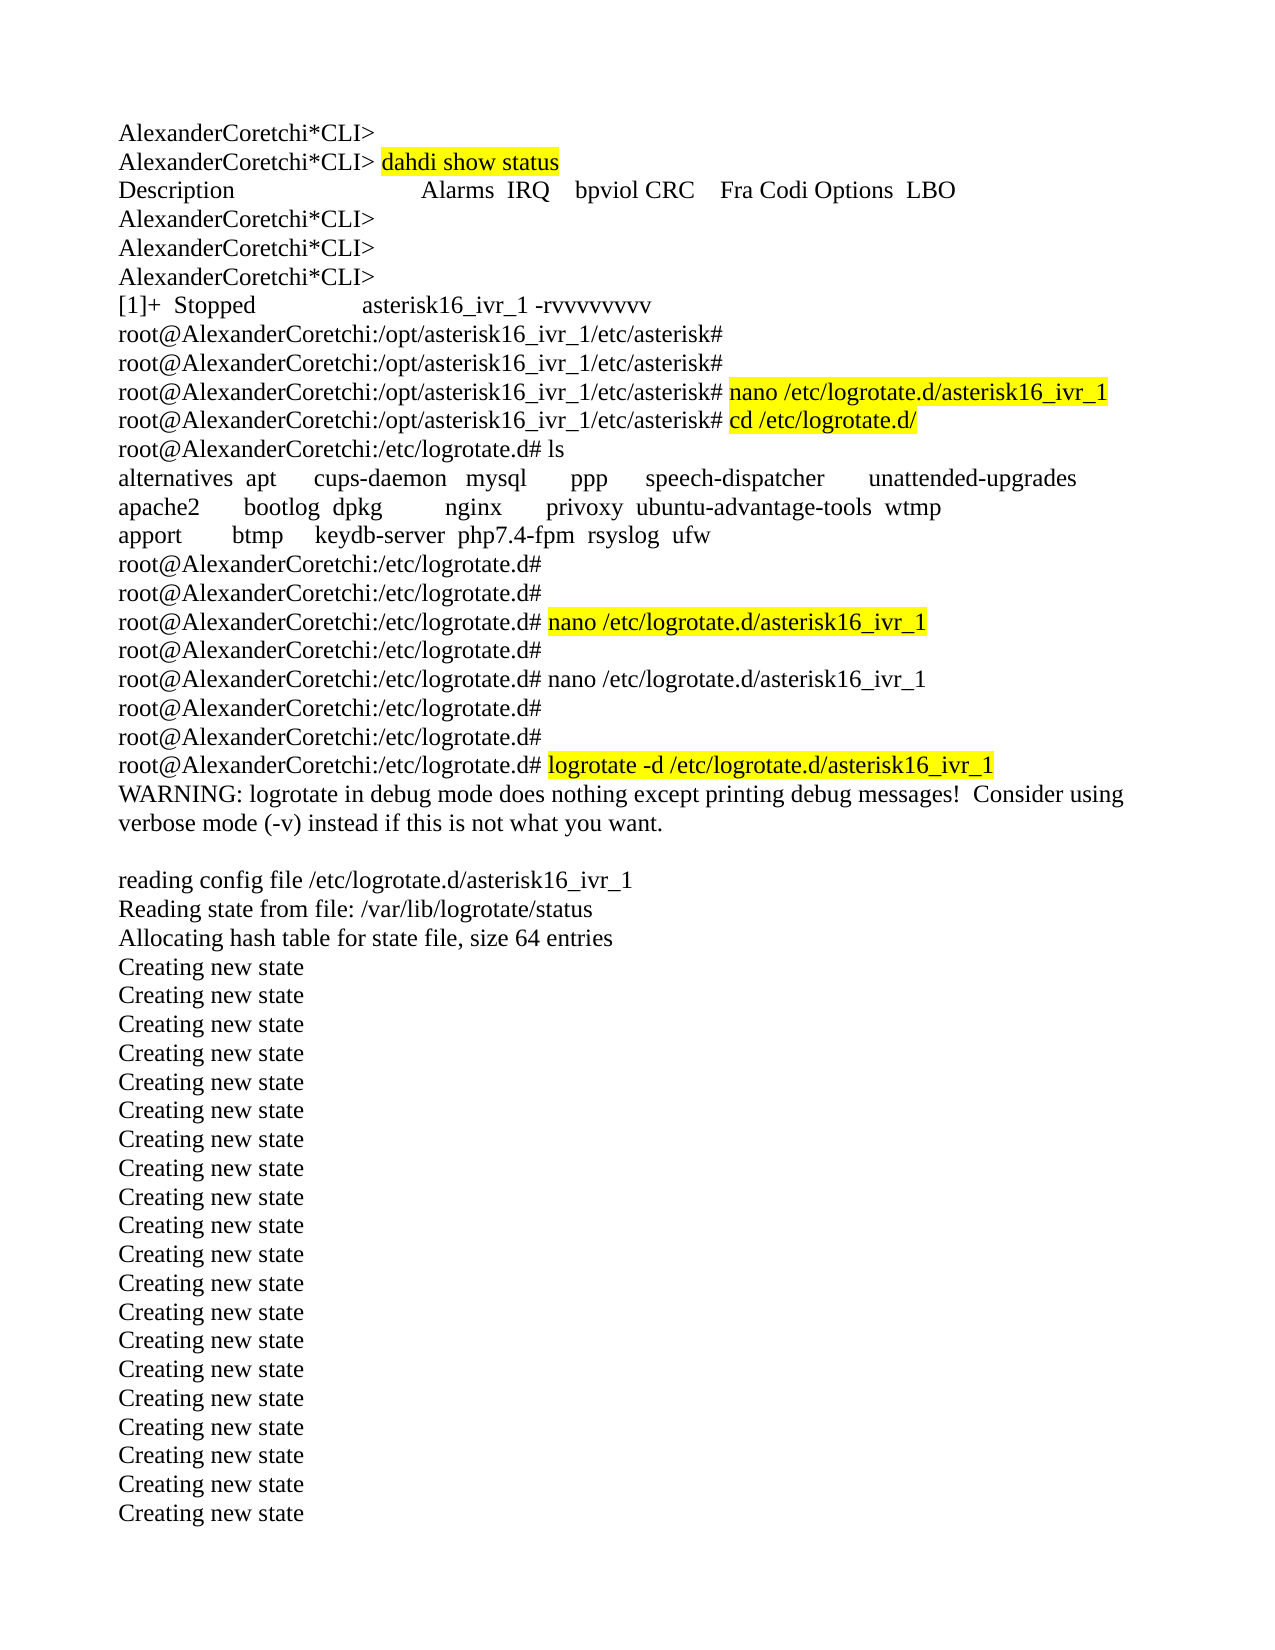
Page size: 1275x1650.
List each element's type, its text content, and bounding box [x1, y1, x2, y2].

text AlexanderCoretchi*CLI> [118, 233, 1157, 262]
text Creating new state [118, 1326, 1157, 1354]
text Creating new state [118, 1412, 1157, 1441]
text Creating new state [118, 1354, 1157, 1383]
text root@AlexanderCoretchi:/etc/logrotate.d# [118, 636, 1157, 664]
text Creating new state [118, 952, 1157, 981]
text apache2 bootlog dpkg nginx privoxy ubuntu-advantage-tools wtmp [118, 492, 1157, 521]
text root@AlexanderCoretchi:/etc/logrotate.d# [118, 578, 1157, 607]
text alternatives apt cups-daemon mysql ppp speech-dispatcher unattended-upgrades [118, 463, 1157, 492]
text root@AlexanderCoretchi:/etc/logrotate.d# nano /etc/logrotate.d/asterisk16_ivr_1 [118, 664, 1157, 693]
text root@AlexanderCoretchi:/opt/asterisk16_ivr_1/etc/asterisk# cd /etc/logrotate.d/ [118, 406, 1157, 434]
text root@AlexanderCoretchi:/opt/asterisk16_ivr_1/etc/asterisk# [118, 319, 1157, 348]
text Reading state from file: /var/lib/logrotate/status [118, 894, 1157, 923]
text Creating new state [118, 1268, 1157, 1297]
text apport btmp keydb-server php7.4-fpm rsyslog ufw [118, 521, 1157, 549]
text Creating new state [118, 1182, 1157, 1211]
text reading config file /etc/logrotate.d/asterisk16_ivr_1 [118, 866, 1157, 894]
text AlexanderCoretchi*CLI> [118, 204, 1157, 233]
text Creating new state [118, 1469, 1157, 1498]
text root@AlexanderCoretchi:/etc/logrotate.d# [118, 549, 1157, 578]
text Creating new state [118, 1383, 1157, 1412]
text Creating new state [118, 1441, 1157, 1469]
text Creating new state [118, 1498, 1157, 1527]
text Creating new state [118, 1239, 1157, 1268]
text root@AlexanderCoretchi:/etc/logrotate.d# logrotate -d /etc/logrotate.d/asterisk16_ivr_1 [118, 751, 1157, 779]
text [1]+ Stopped asterisk16_ivr_1 -rvvvvvvvv [118, 291, 1157, 319]
text Creating new state [118, 1211, 1157, 1239]
text Creating new state [118, 1009, 1157, 1038]
text Creating new state [118, 1067, 1157, 1096]
text root@AlexanderCoretchi:/opt/asterisk16_ivr_1/etc/asterisk# [118, 348, 1157, 377]
text Creating new state [118, 981, 1157, 1009]
text Allocating hash table for state file, size 64 entries [118, 923, 1157, 952]
text Creating new state [118, 1096, 1157, 1124]
text root@AlexanderCoretchi:/etc/logrotate.d# [118, 693, 1157, 722]
text AlexanderCoretchi*CLI> [118, 262, 1157, 291]
text root@AlexanderCoretchi:/etc/logrotate.d# ls [118, 434, 1157, 463]
text Creating new state [118, 1297, 1157, 1326]
text AlexanderCoretchi*CLI> dahdi show status [118, 147, 1157, 176]
text root@AlexanderCoretchi:/etc/logrotate.d# [118, 722, 1157, 751]
text Description Alarms IRQ bpviol CRC Fra Codi Options LBO [118, 176, 1157, 204]
text WARNING: logrotate in debug mode does nothing except printing debug messages! Consider using verbose mode (-v) instead if this is not what you want. [118, 779, 1157, 837]
text Creating new state [118, 1038, 1157, 1067]
text Creating new state [118, 1124, 1157, 1153]
text Creating new state [118, 1153, 1157, 1182]
text AlexanderCoretchi*CLI> [118, 118, 1157, 147]
text root@AlexanderCoretchi:/etc/logrotate.d# nano /etc/logrotate.d/asterisk16_ivr_1 [118, 607, 1157, 636]
text root@AlexanderCoretchi:/opt/asterisk16_ivr_1/etc/asterisk# nano /etc/logrotate.d/asterisk16_ivr_1 [118, 377, 1157, 406]
